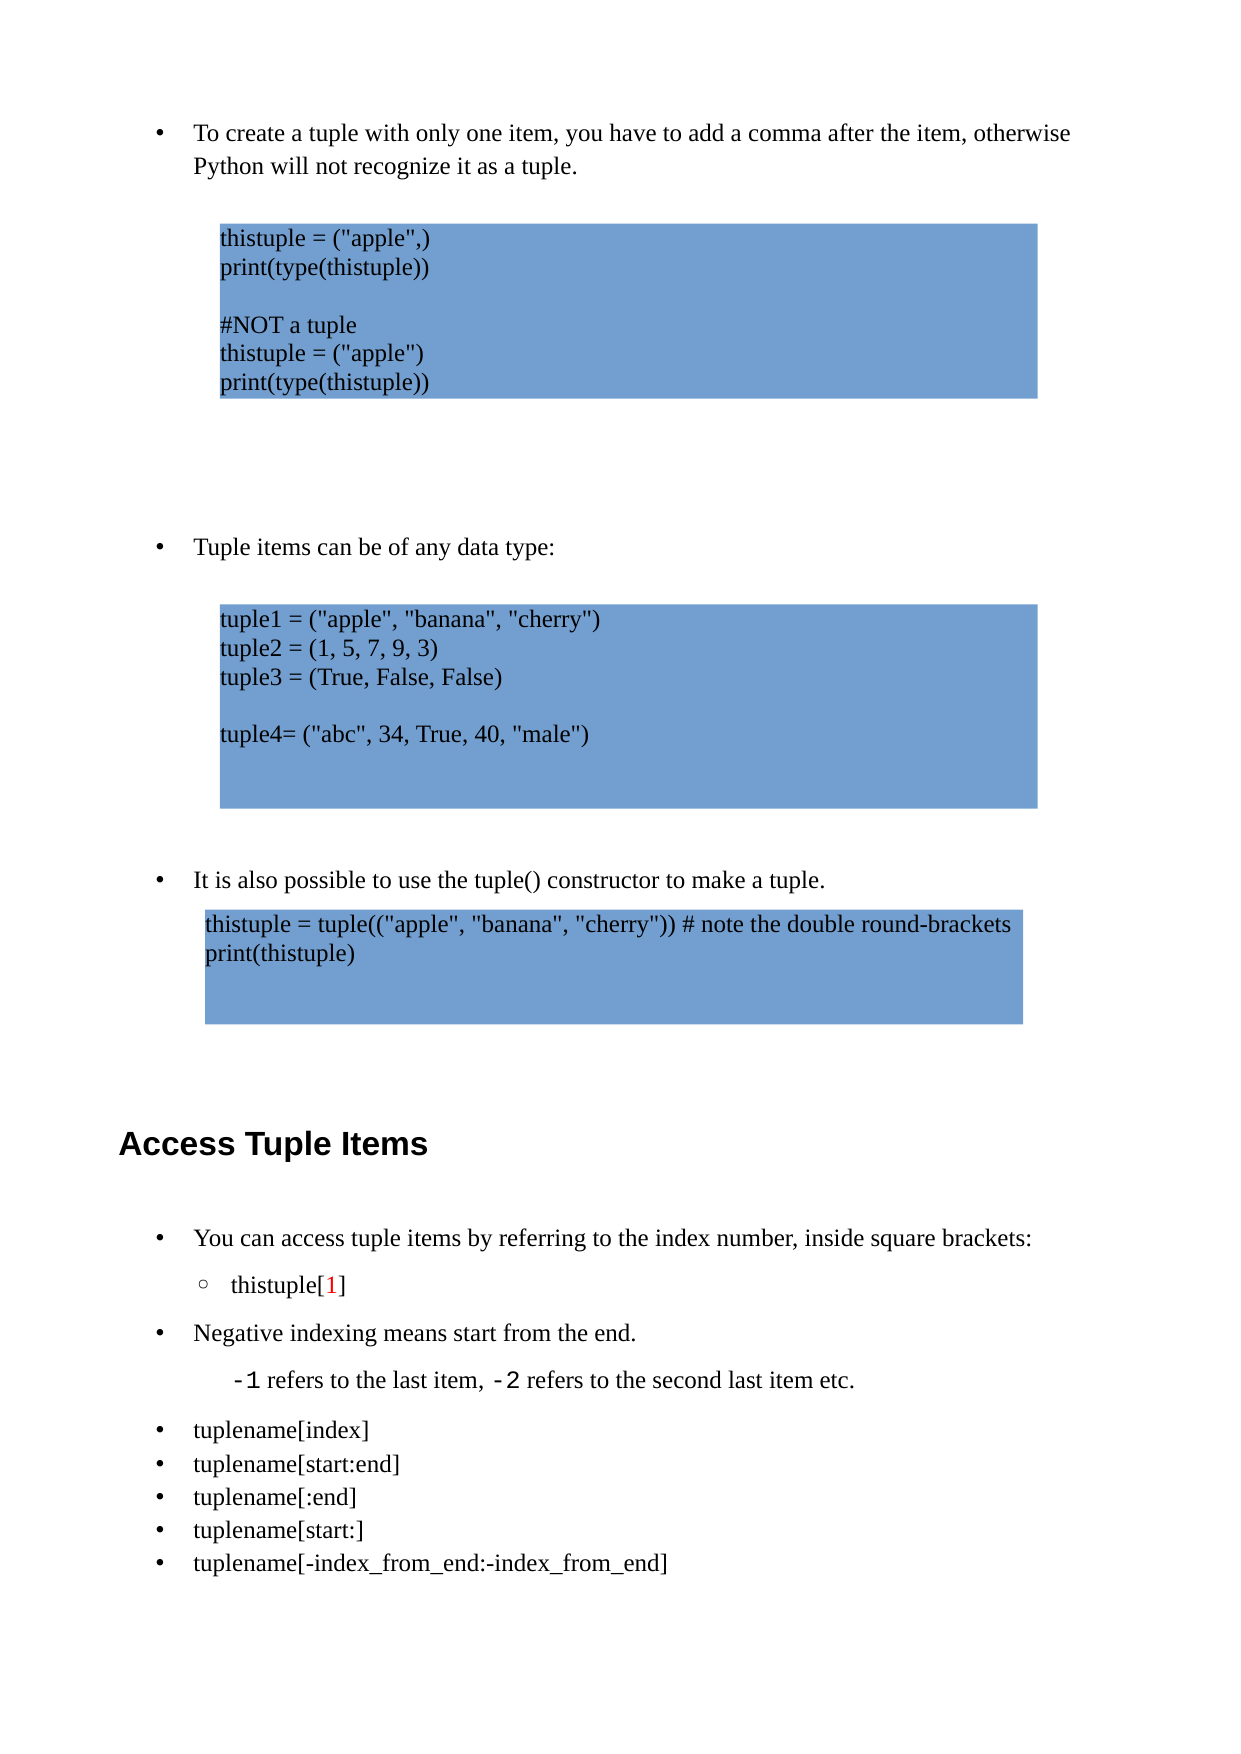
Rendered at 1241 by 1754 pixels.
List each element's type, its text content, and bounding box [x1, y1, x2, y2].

list tuplename[:end] [156, 1482, 1122, 1510]
list tuplename[start:end] [156, 1449, 1122, 1477]
list It is also possible to use the tuple() constructor to make a tuple. [156, 865, 1122, 894]
list Negative indexing means start from the end. [156, 1318, 1122, 1347]
subtitle Access Tuple Items [118, 1124, 1122, 1163]
list thistuple[1] [193, 1270, 1122, 1299]
list tuplename[start:] [156, 1515, 1122, 1543]
list -1 refers to the last item, -2 refers to the second last item etc. [193, 1366, 1122, 1396]
list Tuple items can be of any data type: [156, 532, 1122, 561]
list You can access tuple items by referring to the index number, inside square brackets: [156, 1223, 1122, 1252]
list tuplename[-index_from_end:-index_from_end] [156, 1548, 1122, 1576]
list tuplename[index] [156, 1416, 1122, 1444]
list To create a tuple with only one item, you have to add a comma after the item, otherwise Python will not recognize it as a tuple. [156, 118, 1122, 180]
